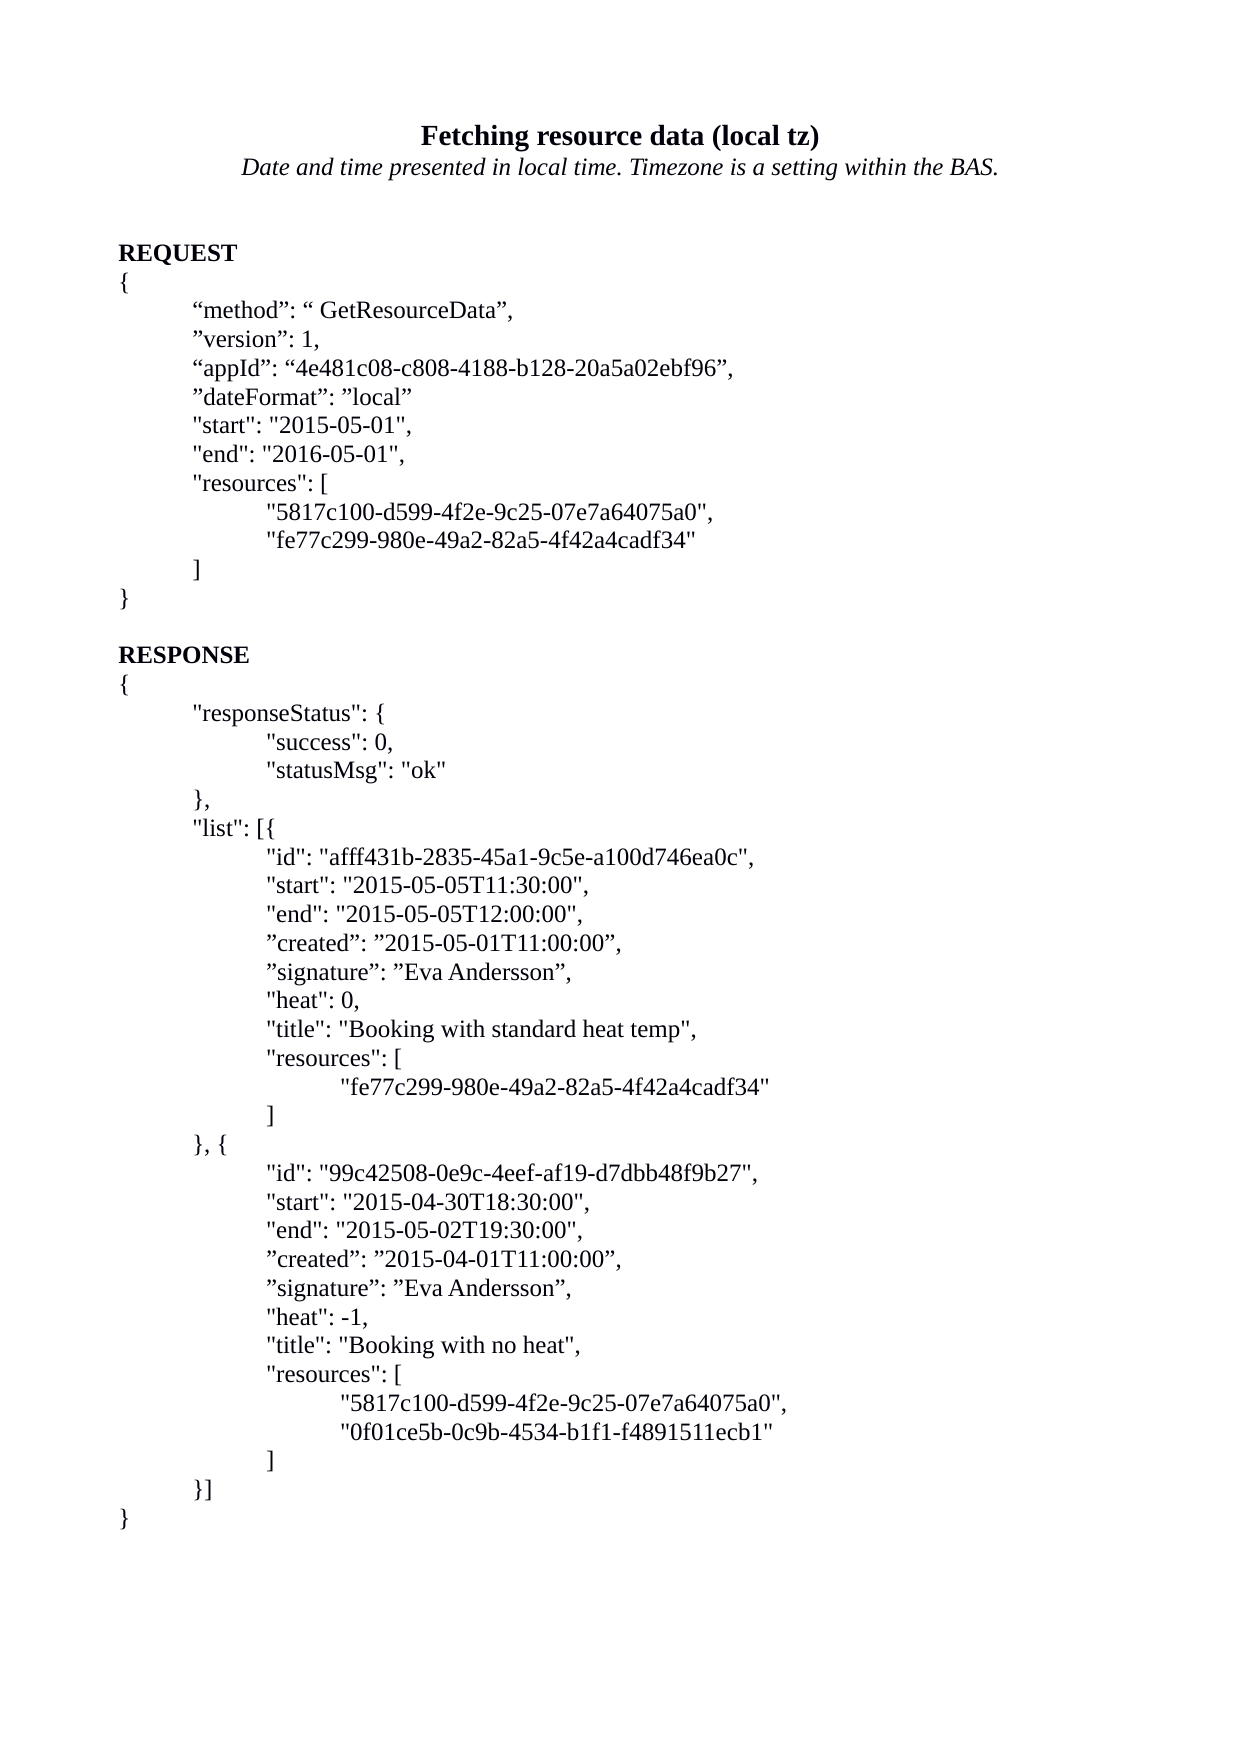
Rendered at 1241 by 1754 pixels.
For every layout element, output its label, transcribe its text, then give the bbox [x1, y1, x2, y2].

text REQUEST [118, 238, 1122, 267]
text { [118, 669, 1122, 698]
text "start": "2015-04-30T18:30:00", [118, 1187, 1122, 1215]
text “method”: “ GetResourceData”, [118, 295, 1122, 324]
text "success": 0, [118, 727, 1122, 755]
text "fe77c299-980e-49a2-82a5-4f42a4cadf34" [118, 525, 1122, 554]
text }, [118, 784, 1122, 813]
text “appId”: “4e481c08-c808-4188-b128-20a5a02ebf96”, [118, 353, 1122, 382]
text ”created”: ”2015-05-01T11:00:00”, [118, 928, 1122, 957]
text "title": "Booking with no heat", [118, 1330, 1122, 1359]
text Fetching resource data (local tz) [118, 118, 1122, 152]
text "5817c100-d599-4f2e-9c25-07e7a64075a0", [118, 497, 1122, 525]
text "resources": [ [118, 468, 1122, 497]
text "heat": -1, [118, 1302, 1122, 1330]
text "id": "99c42508-0e9c-4eef-af19-d7dbb48f9b27", [118, 1158, 1122, 1187]
text "5817c100-d599-4f2e-9c25-07e7a64075a0", [118, 1388, 1122, 1417]
text ] [118, 1445, 1122, 1474]
text "heat": 0, [118, 985, 1122, 1014]
text "resources": [ [118, 1043, 1122, 1072]
text }, { [118, 1129, 1122, 1158]
text Date and time presented in local time. Timezone is a setting within the BAS. [118, 152, 1122, 180]
text { [118, 267, 1122, 295]
text "responseStatus": { [118, 698, 1122, 727]
text "0f01ce5b-0c9b-4534-b1f1-f4891511ecb1" [118, 1417, 1122, 1445]
text } [118, 1503, 1122, 1532]
text }] [118, 1474, 1122, 1503]
text "fe77c299-980e-49a2-82a5-4f42a4cadf34" [118, 1072, 1122, 1100]
text "start": "2015-05-01", [118, 410, 1122, 439]
text ] [118, 1100, 1122, 1129]
text ”signature”: ”Eva Andersson”, [118, 957, 1122, 985]
text "statusMsg": "ok" [118, 755, 1122, 784]
text "end": "2016-05-01", [118, 439, 1122, 468]
text "end": "2015-05-05T12:00:00", [118, 899, 1122, 928]
text ”signature”: ”Eva Andersson”, [118, 1273, 1122, 1302]
text RESPONSE [118, 640, 1122, 669]
text "start": "2015-05-05T11:30:00", [118, 870, 1122, 899]
text ”created”: ”2015-04-01T11:00:00”, [118, 1244, 1122, 1273]
text ] [118, 554, 1122, 583]
text "resources": [ [118, 1359, 1122, 1388]
text ”version”: 1, [118, 324, 1122, 353]
text } [118, 583, 1122, 612]
text "list": [{ [118, 813, 1122, 842]
text ”dateFormat”: ”local” [118, 382, 1122, 410]
text "id": "afff431b-2835-45a1-9c5e-a100d746ea0c", [118, 842, 1122, 870]
text "title": "Booking with standard heat temp", [118, 1014, 1122, 1043]
text "end": "2015-05-02T19:30:00", [118, 1215, 1122, 1244]
